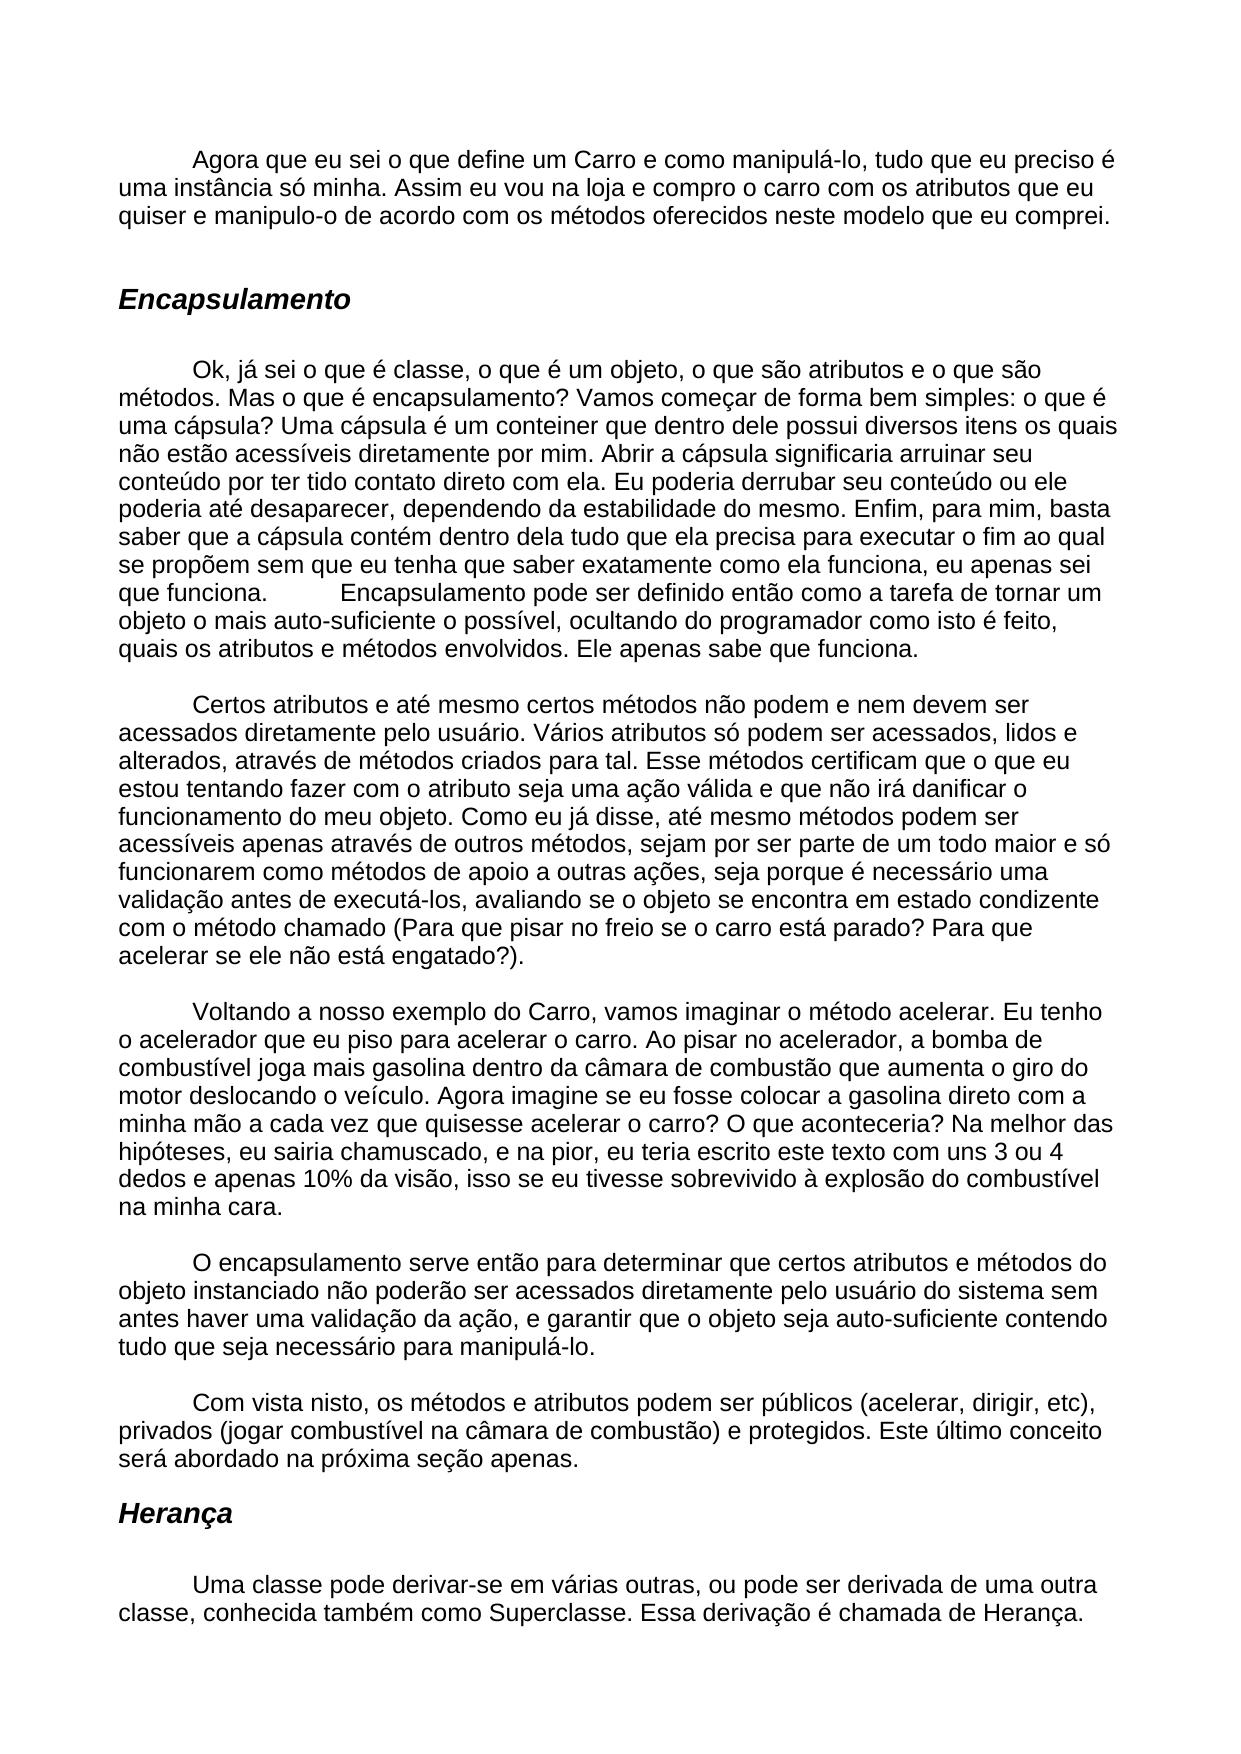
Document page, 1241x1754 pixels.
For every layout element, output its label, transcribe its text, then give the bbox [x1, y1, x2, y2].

subtitle Encapsulamento [118, 283, 1122, 315]
text Certos atributos e até mesmo certos métodos não podem e nem devem ser acessados diretamente pelo usuário. Vários atributos só podem ser acessados, lidos e alterados, através de métodos criados para tal. Esse métodos certificam que o que eu estou tentando fazer com o atributo seja uma ação válida e que não irá danificar o funcionamento do meu objeto. Como eu já disse, até mesmo métodos podem ser acessíveis apenas através de outros métodos, sejam por ser parte de um todo maior e só funcionarem como métodos de apoio a outras ações, seja porque é necessário uma validação antes de executá-los, avaliando se o objeto se encontra em estado condizente com o método chamado (Para que pisar no freio se o carro está parado? Para que acelerar se ele não está engatado?). [118, 691, 1122, 970]
subtitle Herança [118, 1497, 1122, 1530]
text Com vista nisto, os métodos e atributos podem ser públicos (acelerar, dirigir, etc), privados (jogar combustível na câmara de combustão) e protegidos. Este último conceito será abordado na próxima seção apenas. [118, 1389, 1122, 1472]
text Uma classe pode derivar-se em várias outras, ou pode ser derivada de uma outra classe, conhecida também como Superclasse. Essa derivação é chamada de Herança. [118, 1570, 1122, 1626]
text Ok, já sei o que é classe, o que é um objeto, o que são atributos e o que são métodos. Mas o que é encapsulamento? Vamos começar de forma bem simples: o que é uma cápsula? Uma cápsula é um conteiner que dentro dele possui diversos itens os quais não estão acessíveis diretamente por mim. Abrir a cápsula significaria arruinar seu conteúdo por ter tido contato direto com ela. Eu poderia derrubar seu conteúdo ou ele poderia até desaparecer, dependendo da estabilidade do mesmo. Enfim, para mim, basta saber que a cápsula contém dentro dela tudo que ela precisa para executar o fim ao qual se propõem sem que eu tenha que saber exatamente como ela funciona, eu apenas sei que funciona. Encapsulamento pode ser definido então como a tarefa de tornar um objeto o mais auto-suficiente o possível, ocultando do programador como isto é feito, quais os atributos e métodos envolvidos. Ele apenas sabe que funciona. [118, 356, 1122, 663]
text O encapsulamento serve então para determinar que certos atributos e métodos do objeto instanciado não poderão ser acessados diretamente pelo usuário do sistema sem antes haver uma validação da ação, e garantir que o objeto seja auto-suficiente contendo tudo que seja necessário para manipulá-lo. [118, 1249, 1122, 1361]
text Voltando a nosso exemplo do Carro, vamos imaginar o método acelerar. Eu tenho o acelerador que eu piso para acelerar o carro. Ao pisar no acelerador, a bomba de combustível joga mais gasolina dentro da câmara de combustão que aumenta o giro do motor deslocando o veículo. Agora imagine se eu fosse colocar a gasolina direto com a minha mão a cada vez que quisesse acelerar o carro? O que aconteceria? Na melhor das hipóteses, eu sairia chamuscado, e na pior, eu teria escrito este texto com uns 3 ou 4 dedos e apenas 10% da visão, isso se eu tivesse sobrevivido à explosão do combustível na minha cara. [118, 998, 1122, 1221]
text Agora que eu sei o que define um Carro e como manipulá-lo, tudo que eu preciso é uma instância só minha. Assim eu vou na loja e compro o carro com os atributos que eu quiser e manipulo-o de acordo com os métodos oferecidos neste modelo que eu comprei. [118, 146, 1122, 230]
